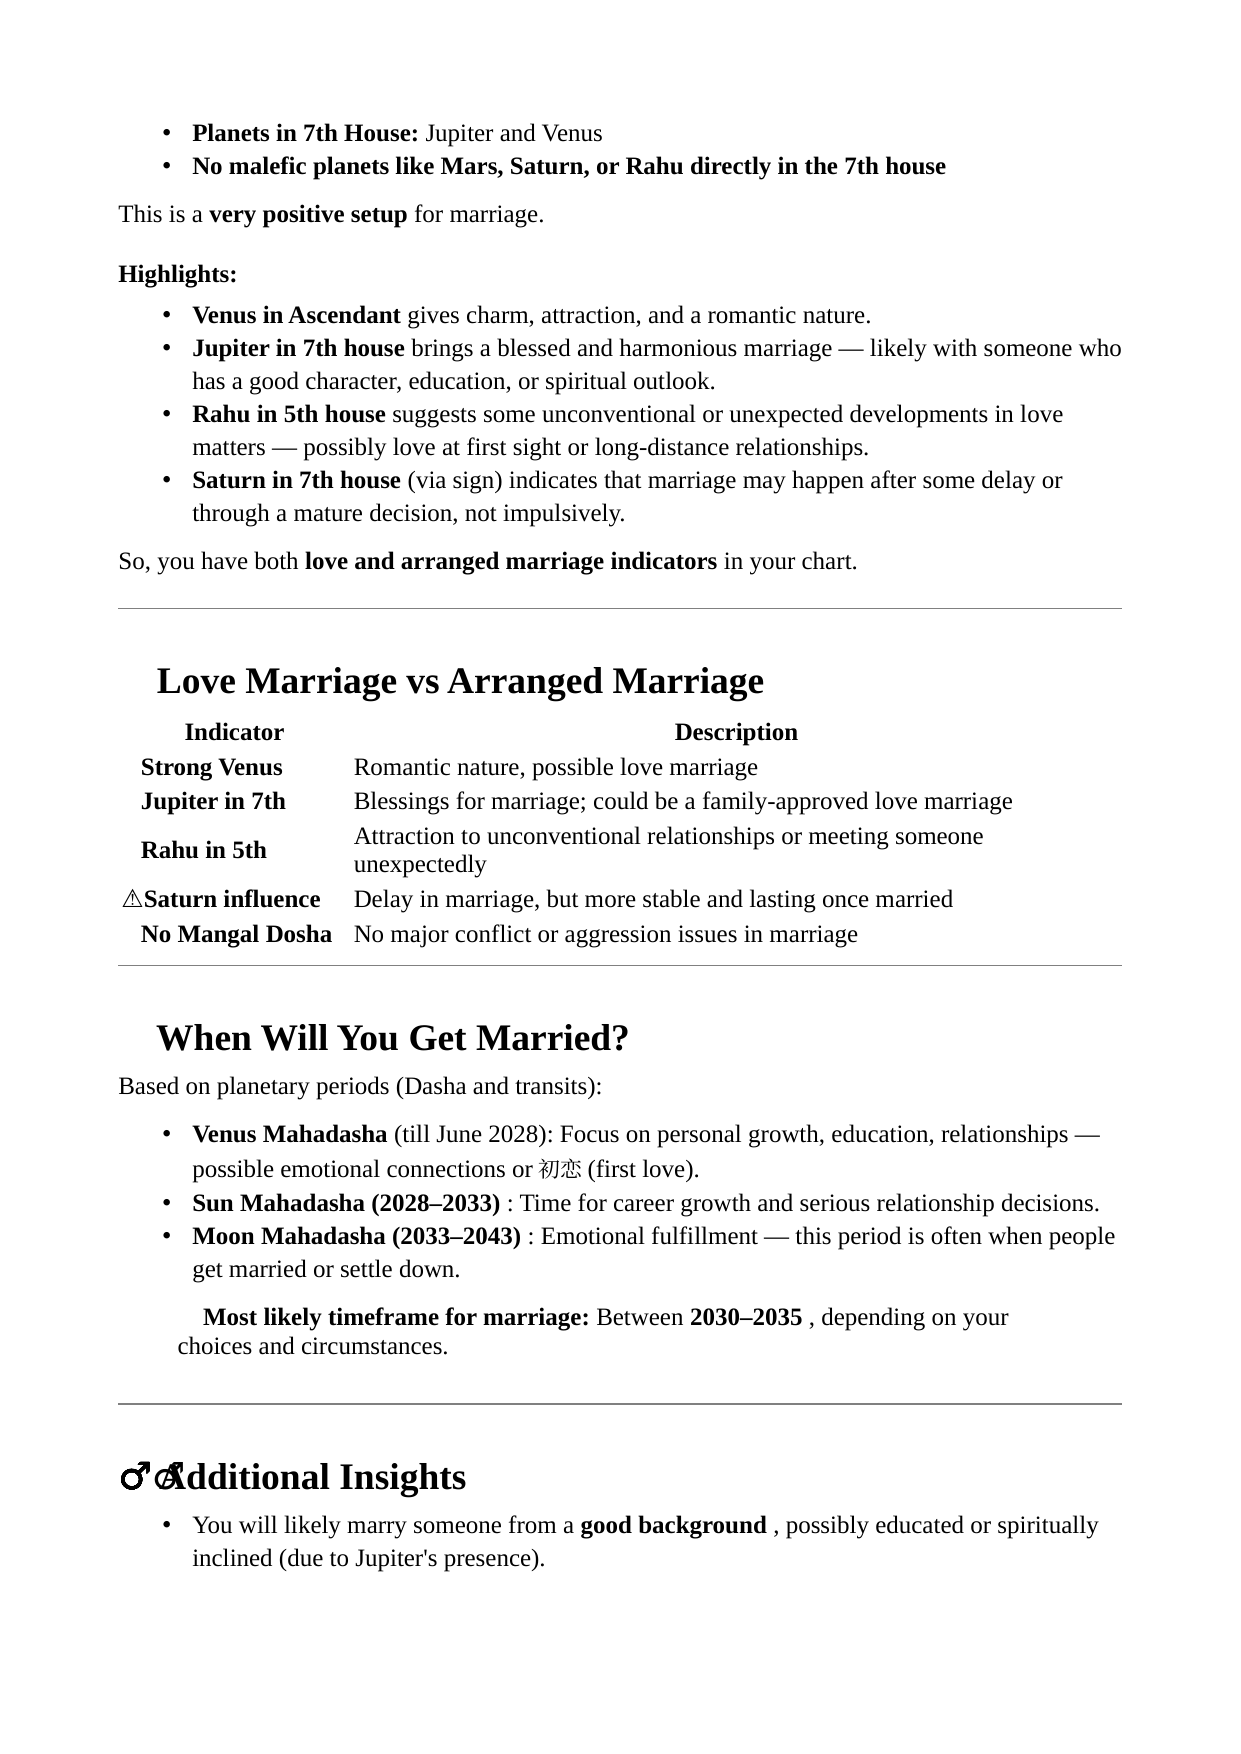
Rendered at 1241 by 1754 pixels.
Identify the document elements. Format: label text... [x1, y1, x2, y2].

table_cell Romantic nature, possible love marriage [351, 749, 1122, 783]
list Venus Mahadasha (till June 2028): Focus on personal growth, education, relationships — possible emotional connections or初恋 (first love). [162, 1119, 1122, 1184]
list No malefic planets like Mars, Saturn, or Rahu directly in the 7th house [162, 151, 1122, 180]
table_cell ✅Rahu in 5th [118, 818, 351, 881]
text Based on planetary periods (Dasha and transits): [118, 1071, 1122, 1100]
table_cell Attraction to unconventional relationships or meeting someone unexpectedly [351, 818, 1122, 881]
table_cell ✅Jupiter in 7th [118, 783, 351, 818]
subtitle 💑 Love Marriage vs Arranged Marriage [118, 658, 1122, 702]
subtitle 🧘‍♂️ Additional Insights [118, 1454, 1122, 1497]
list Jupiter in 7th house brings a blessed and harmonious marriage — likely with someone who has a good character, education, or spiritual outlook. [162, 333, 1122, 395]
table_cell ✅Strong Venus [118, 749, 351, 783]
text 💡 Most likely timeframe for marriage: Between 2030–2035 , depending on your choices and circumstances. [177, 1302, 1063, 1359]
table_cell Blessings for marriage; could be a family-approved love marriage [351, 783, 1122, 818]
list You will likely marry someone from a good background , possibly educated or spiritually inclined (due to Jupiter's presence). [162, 1510, 1122, 1571]
table_header Indicator [118, 714, 351, 749]
list Planets in 7th House: Jupiter and Venus [162, 118, 1122, 147]
table_cell ✅No Mangal Dosha [118, 916, 351, 950]
table_cell Delay in marriage, but more stable and lasting once married [351, 881, 1122, 916]
list Moon Mahadasha (2033–2043) : Emotional fulfillment — this period is often when people get married or settle down. [162, 1221, 1122, 1283]
table_cell ⚠️Saturn influence [118, 881, 351, 916]
list Rahu in 5th house suggests some unconventional or unexpected developments in love matters — possibly love at first sight or long-distance relationships. [162, 399, 1122, 461]
text So, you have both love and arranged marriage indicators in your chart. [118, 546, 1122, 574]
list Saturn in 7th house (via sign) indicates that marriage may happen after some delay or through a mature decision, not impulsively. [162, 465, 1122, 527]
table_cell No major conflict or aggression issues in marriage [351, 916, 1122, 950]
text This is a very positive setup for marriage. [118, 199, 1122, 227]
subtitle Highlights: [118, 259, 1122, 288]
list Sun Mahadasha (2028–2033) : Time for career growth and serious relationship decisions. [162, 1188, 1122, 1217]
list Venus in Ascendant gives charm, attraction, and a romantic nature. [162, 300, 1122, 329]
table_header Description [351, 714, 1122, 749]
subtitle 📆 When Will You Get Married? [118, 1016, 1122, 1059]
